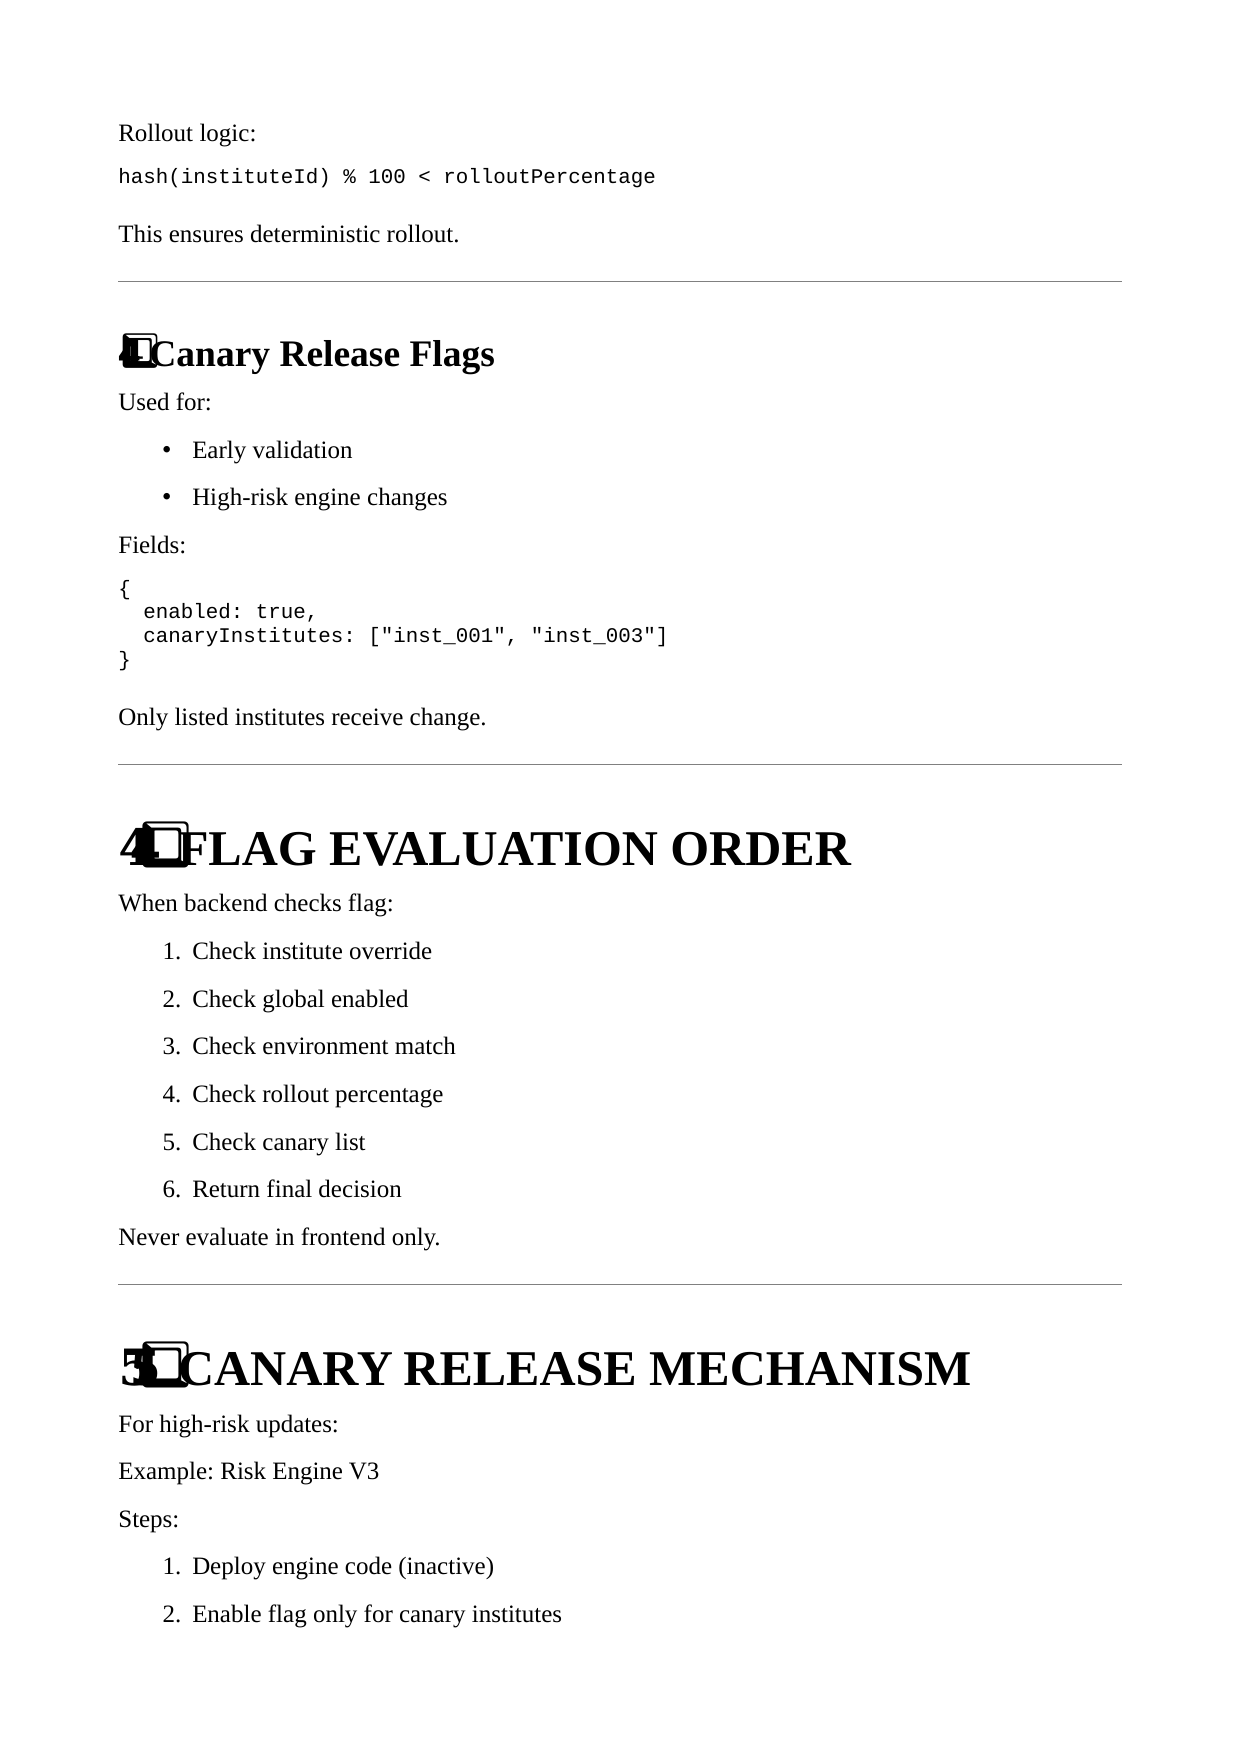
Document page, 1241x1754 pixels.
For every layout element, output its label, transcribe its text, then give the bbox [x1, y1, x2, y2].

subtitle 🧪 5️⃣ CANARY RELEASE MECHANISM [118, 1339, 1122, 1396]
list Check rollout percentage [162, 1079, 1122, 1108]
list Early validation [162, 435, 1122, 463]
text This ensures deterministic rollout. [118, 219, 1122, 248]
list Check canary list [162, 1127, 1122, 1155]
text Fields: [118, 530, 1122, 559]
text Only listed institutes receive change. [118, 702, 1122, 730]
list Check global enabled [162, 984, 1122, 1012]
list High-risk engine changes [162, 482, 1122, 511]
subtitle 🔁 4️⃣ FLAG EVALUATION ORDER [118, 818, 1122, 876]
list Return final decision [162, 1174, 1122, 1203]
text enabled: true, [118, 601, 1122, 625]
text hash(instituteId) % 100 < rolloutPercentage [118, 166, 1122, 189]
text Never evaluate in frontend only. [118, 1222, 1122, 1251]
subtitle 4️⃣ Canary Release Flags [118, 332, 1122, 375]
text Steps: [118, 1504, 1122, 1533]
text { [118, 578, 1122, 601]
list Check institute override [162, 936, 1122, 965]
list Enable flag only for canary institutes [162, 1599, 1122, 1628]
list Deploy engine code (inactive) [162, 1551, 1122, 1580]
text } [118, 648, 1122, 672]
list Check environment match [162, 1031, 1122, 1060]
text Used for: [118, 387, 1122, 416]
text Rollout logic: [118, 118, 1122, 147]
text canaryInstitutes: ["inst_001", "inst_003"] [118, 625, 1122, 648]
text Example: Risk Engine V3 [118, 1456, 1122, 1485]
text When backend checks flag: [118, 888, 1122, 917]
text For high-risk updates: [118, 1409, 1122, 1437]
